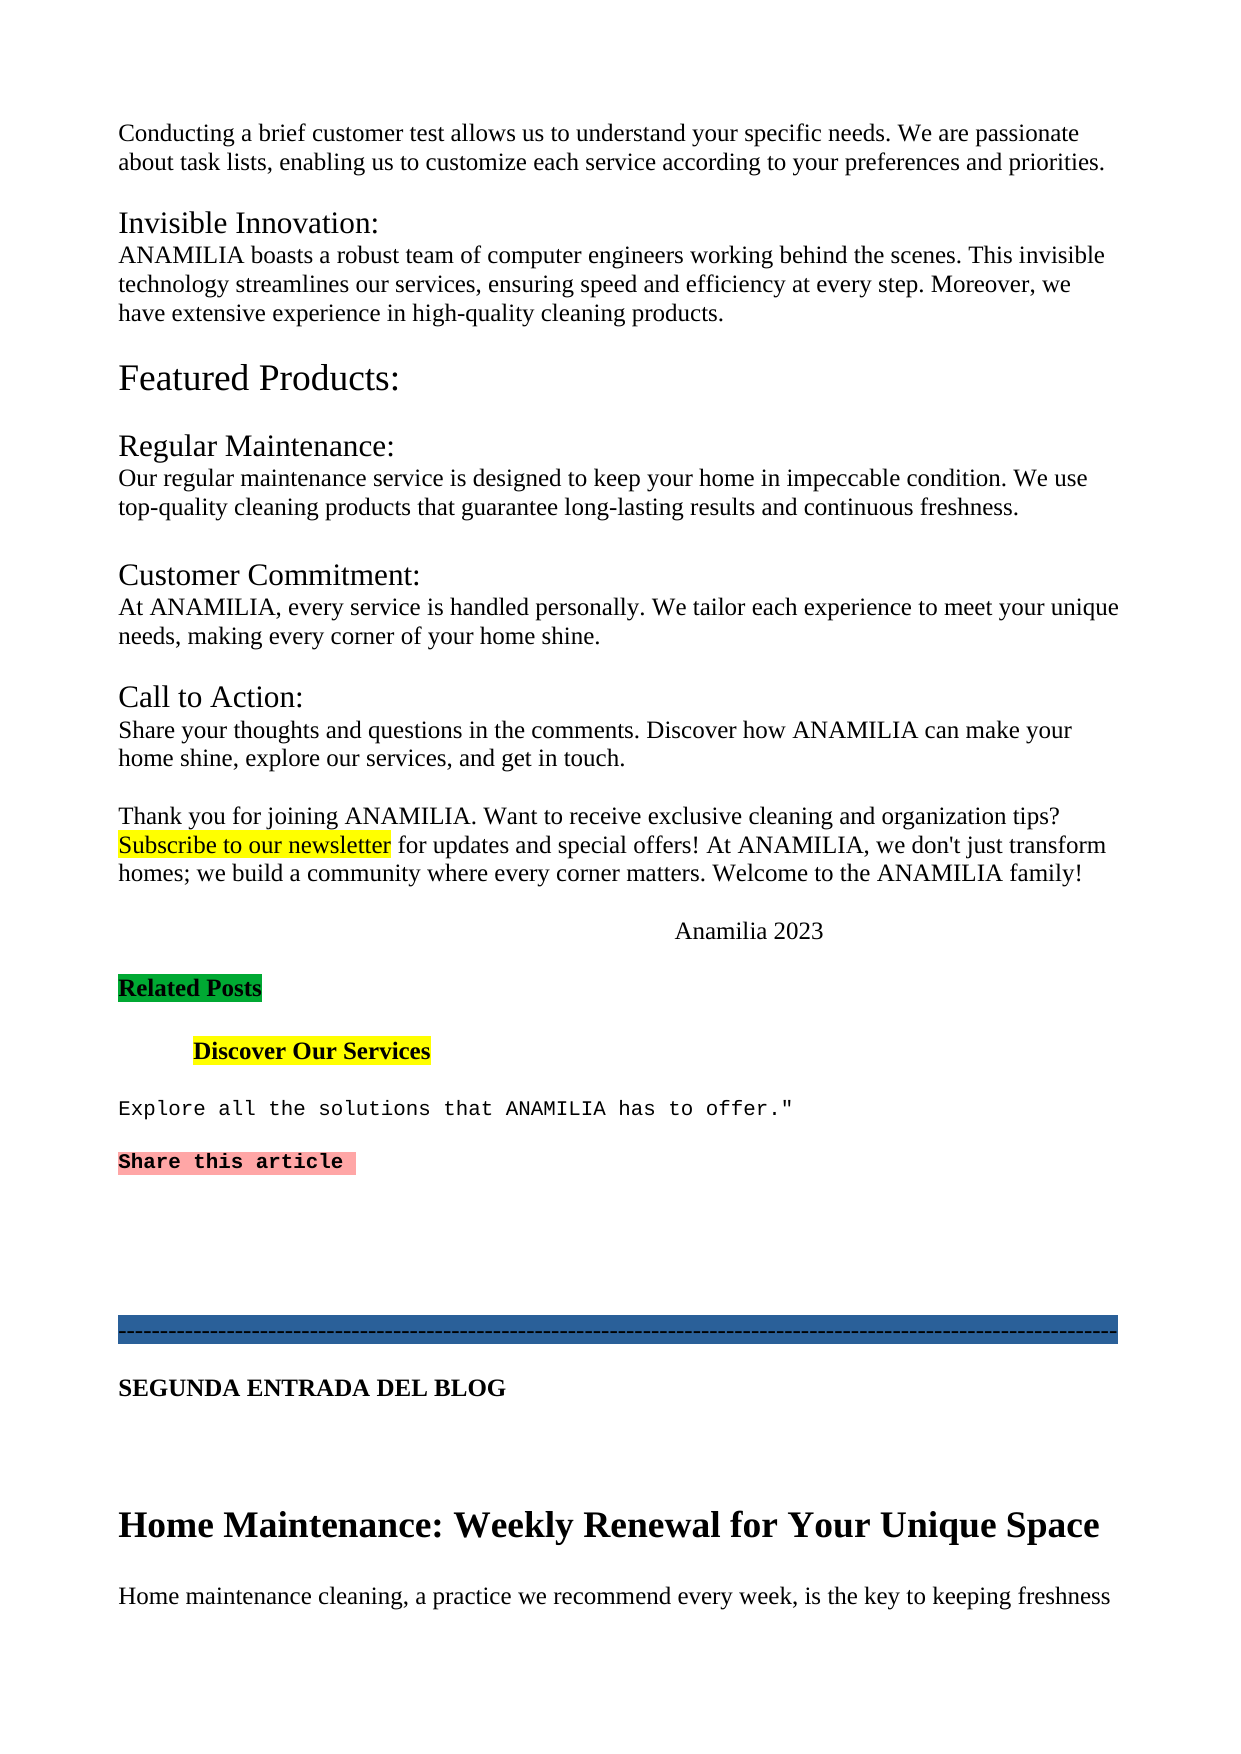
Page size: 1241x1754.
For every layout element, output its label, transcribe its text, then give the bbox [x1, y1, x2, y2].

text Call to Action: [118, 679, 1122, 715]
text Related Posts [118, 973, 1122, 1002]
text Conducting a brief customer test allows us to understand your specific needs. We are passionate about task lists, enabling us to customize each service according to your preferences and priorities. [118, 118, 1122, 176]
text Share your thoughts and questions in the comments. Discover how ANAMILIA can make your home shine, explore our services, and get in touch. [118, 715, 1122, 772]
text Home Maintenance: Weekly Renewal for Your Unique Space [118, 1502, 1122, 1545]
list Discover Our Services [164, 1036, 1122, 1065]
text Invisible Innovation: [118, 204, 1122, 240]
text Our regular maintenance service is designed to keep your home in impeccable condition. We use top-quality cleaning products that guarantee long-lasting results and continuous freshness. [118, 463, 1122, 521]
text Thank you for joining ANAMILIA. Want to receive exclusive cleaning and organization tips? Subscribe to our newsletter for updates and special offers! At ANAMILIA, we don't just transform homes; we build a community where every corner matters. Welcome to the ANAMILIA family! [118, 801, 1122, 887]
text At ANAMILIA, every service is handled personally. We tailor each experience to meet your unique needs, making every corner of your home shine. [118, 592, 1122, 650]
text Anamilia 2023 [118, 916, 1122, 945]
text Featured Products: [118, 355, 1122, 398]
text ANAMILIA boasts a robust team of computer engineers working behind the scenes. This invisible technology streamlines our services, ensuring speed and efficiency at every step. Moreover, we have extensive experience in high-quality cleaning products. [118, 240, 1122, 327]
text Home maintenance cleaning, a practice we recommend every week, is the key to keeping freshness [118, 1581, 1122, 1610]
text ------------------------------------------------------------------------------------------------------------------------ [118, 1315, 1122, 1344]
text Share this article [118, 1152, 1122, 1175]
text Customer Commitment: [118, 557, 1122, 592]
text Regular Maintenance: [118, 427, 1122, 463]
text SEGUNDA ENTRADA DEL BLOG [118, 1373, 1122, 1402]
text Explore all the solutions that ANAMILIA has to offer." [118, 1098, 1122, 1122]
